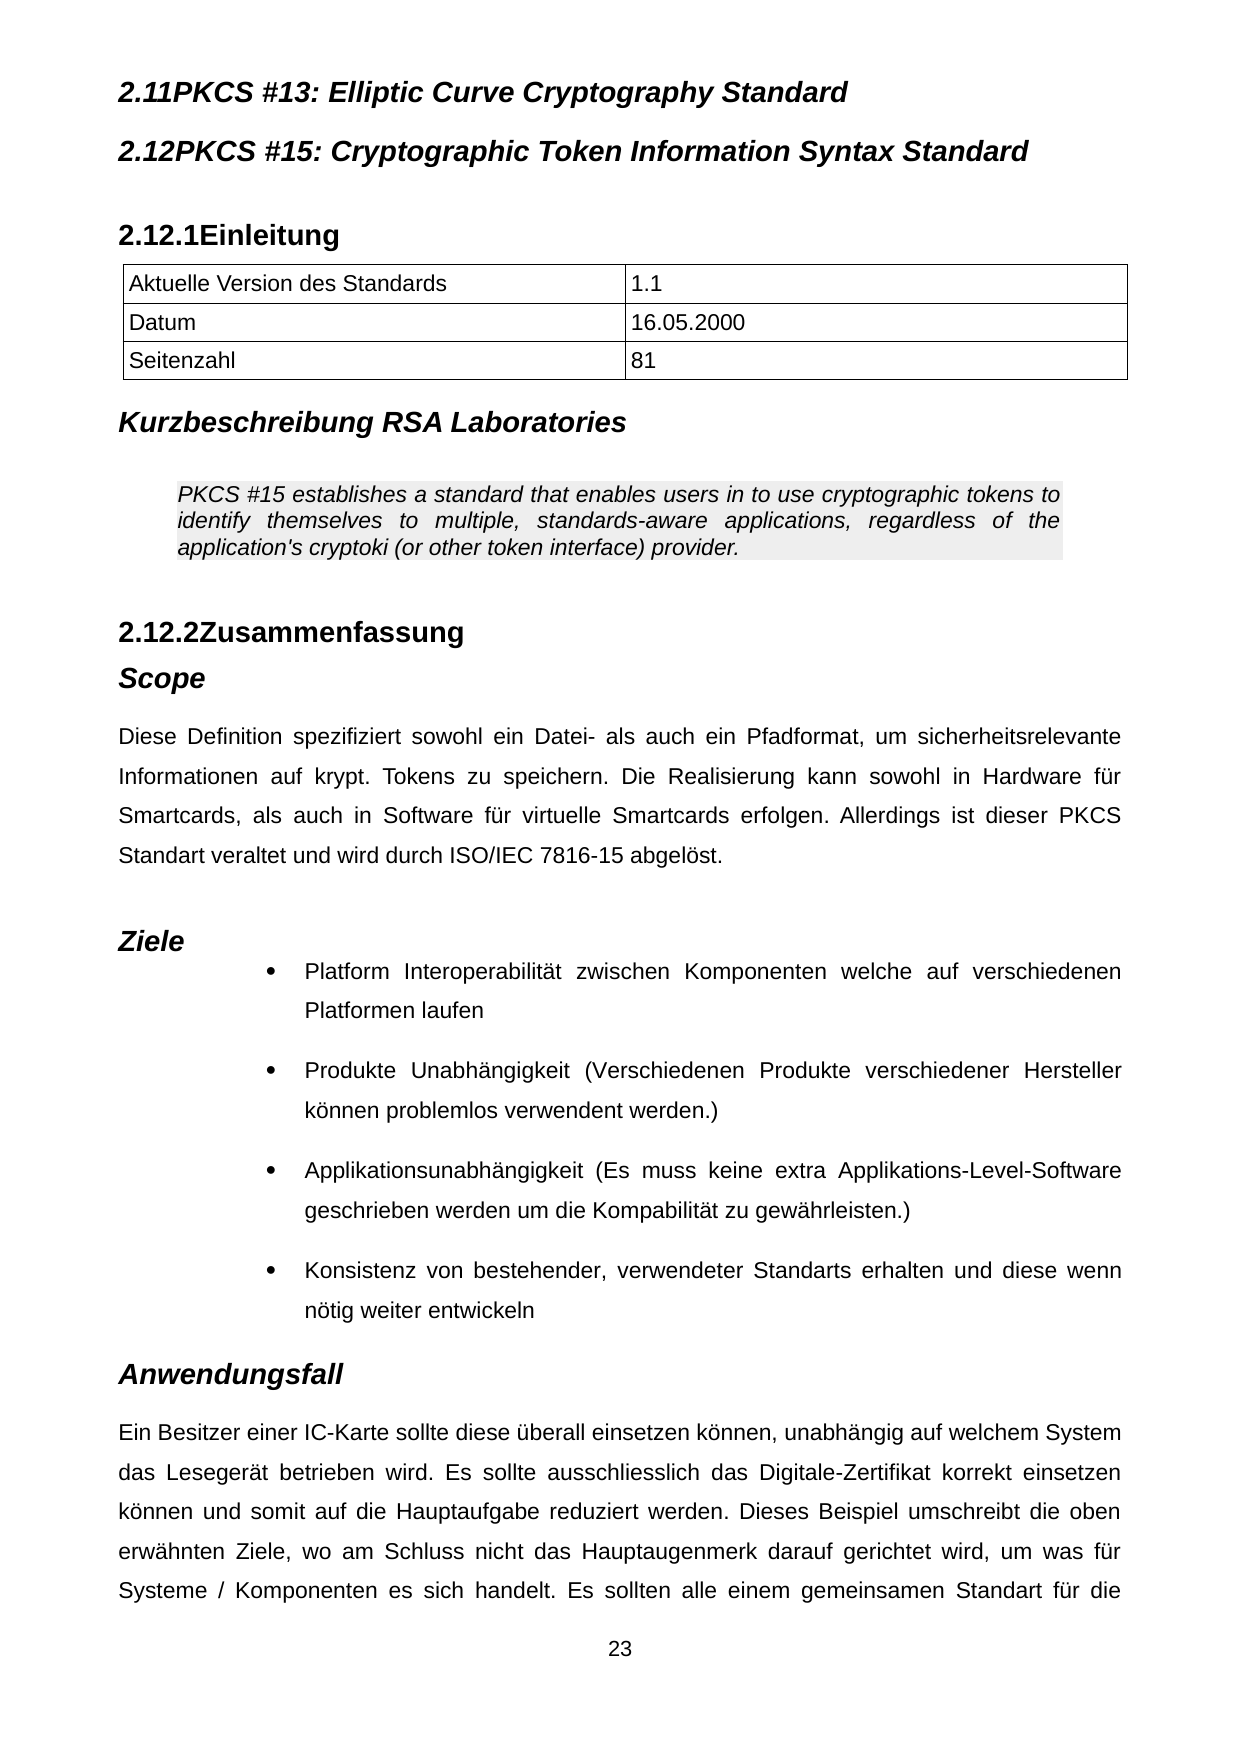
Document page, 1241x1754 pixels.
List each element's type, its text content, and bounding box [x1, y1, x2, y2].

table_cell Seitenzahl [124, 342, 625, 379]
table_cell 16.05.2000 [626, 304, 1127, 341]
subtitle Zusammenfassung [118, 615, 1122, 648]
subtitle PKCS #13: Elliptic Curve Cryptography Standard [118, 75, 1122, 108]
table_header 1.1 [626, 265, 1127, 302]
text PKCS #15 establishes a standard that enables users in to use cryptographic tokens to identify themselves to multiple, standards-aware applications, regardless of the application's cryptoki (or other token interface) provider. [177, 481, 1063, 560]
text Ziele [118, 924, 1122, 958]
table_cell 81 [626, 342, 1127, 379]
subtitle Kurzbeschreibung RSA Laboratories [118, 405, 1122, 438]
text Scope [118, 661, 1122, 694]
table_header Aktuelle Version des Standards [124, 265, 625, 302]
list Produkte Unabhängigkeit (Verschiedenen Produkte verschiedener Hersteller können problemlos verwendent werden.) [267, 1057, 1122, 1123]
text Diese Definition spezifiziert sowohl ein Datei- als auch ein Pfadformat, um sicherheitsrelevante Informationen auf krypt. Tokens zu speichern. Die Realisierung kann sowohl in Hardware für Smartcards, als auch in Software für virtuelle Smartcards erfolgen. Allerdings ist dieser PKCS Standart veraltet und wird durch ISO/IEC 7816-15 abgelöst. [118, 723, 1122, 868]
text Ein Besitzer einer IC-Karte sollte diese überall einsetzen können, unabhängig auf welchem System das Lesegerät betrieben wird. Es sollte ausschliesslich das Digitale-Zertifikat korrekt einsetzen können und somit auf die Hauptaufgabe reduziert werden. Dieses Beispiel umschreibt die oben erwähnten Ziele, wo am Schluss nicht das Hauptaugenmerk darauf gerichtet wird, um was für Systeme / Komponenten es sich handelt. Es sollten alle einem gemeinsamen Standart für die [118, 1419, 1122, 1603]
list Applikationsunabhängigkeit (Es muss keine extra Applikations-Level-Software geschrieben werden um die Kompabilität zu gewährleisten.) [267, 1157, 1122, 1223]
subtitle PKCS #15: Cryptographic Token Information Syntax Standard [118, 134, 1122, 168]
list Konsistenz von bestehender, verwendeter Standarts erhalten und diese wenn nötig weiter entwickeln [267, 1257, 1122, 1323]
subtitle Einleitung [118, 218, 1122, 252]
table_cell Datum [124, 304, 625, 341]
list Platform Interoperabilität zwischen Komponenten welche auf verschiedenen Platformen laufen [267, 958, 1122, 1023]
text Anwendungsfall [118, 1357, 1122, 1390]
